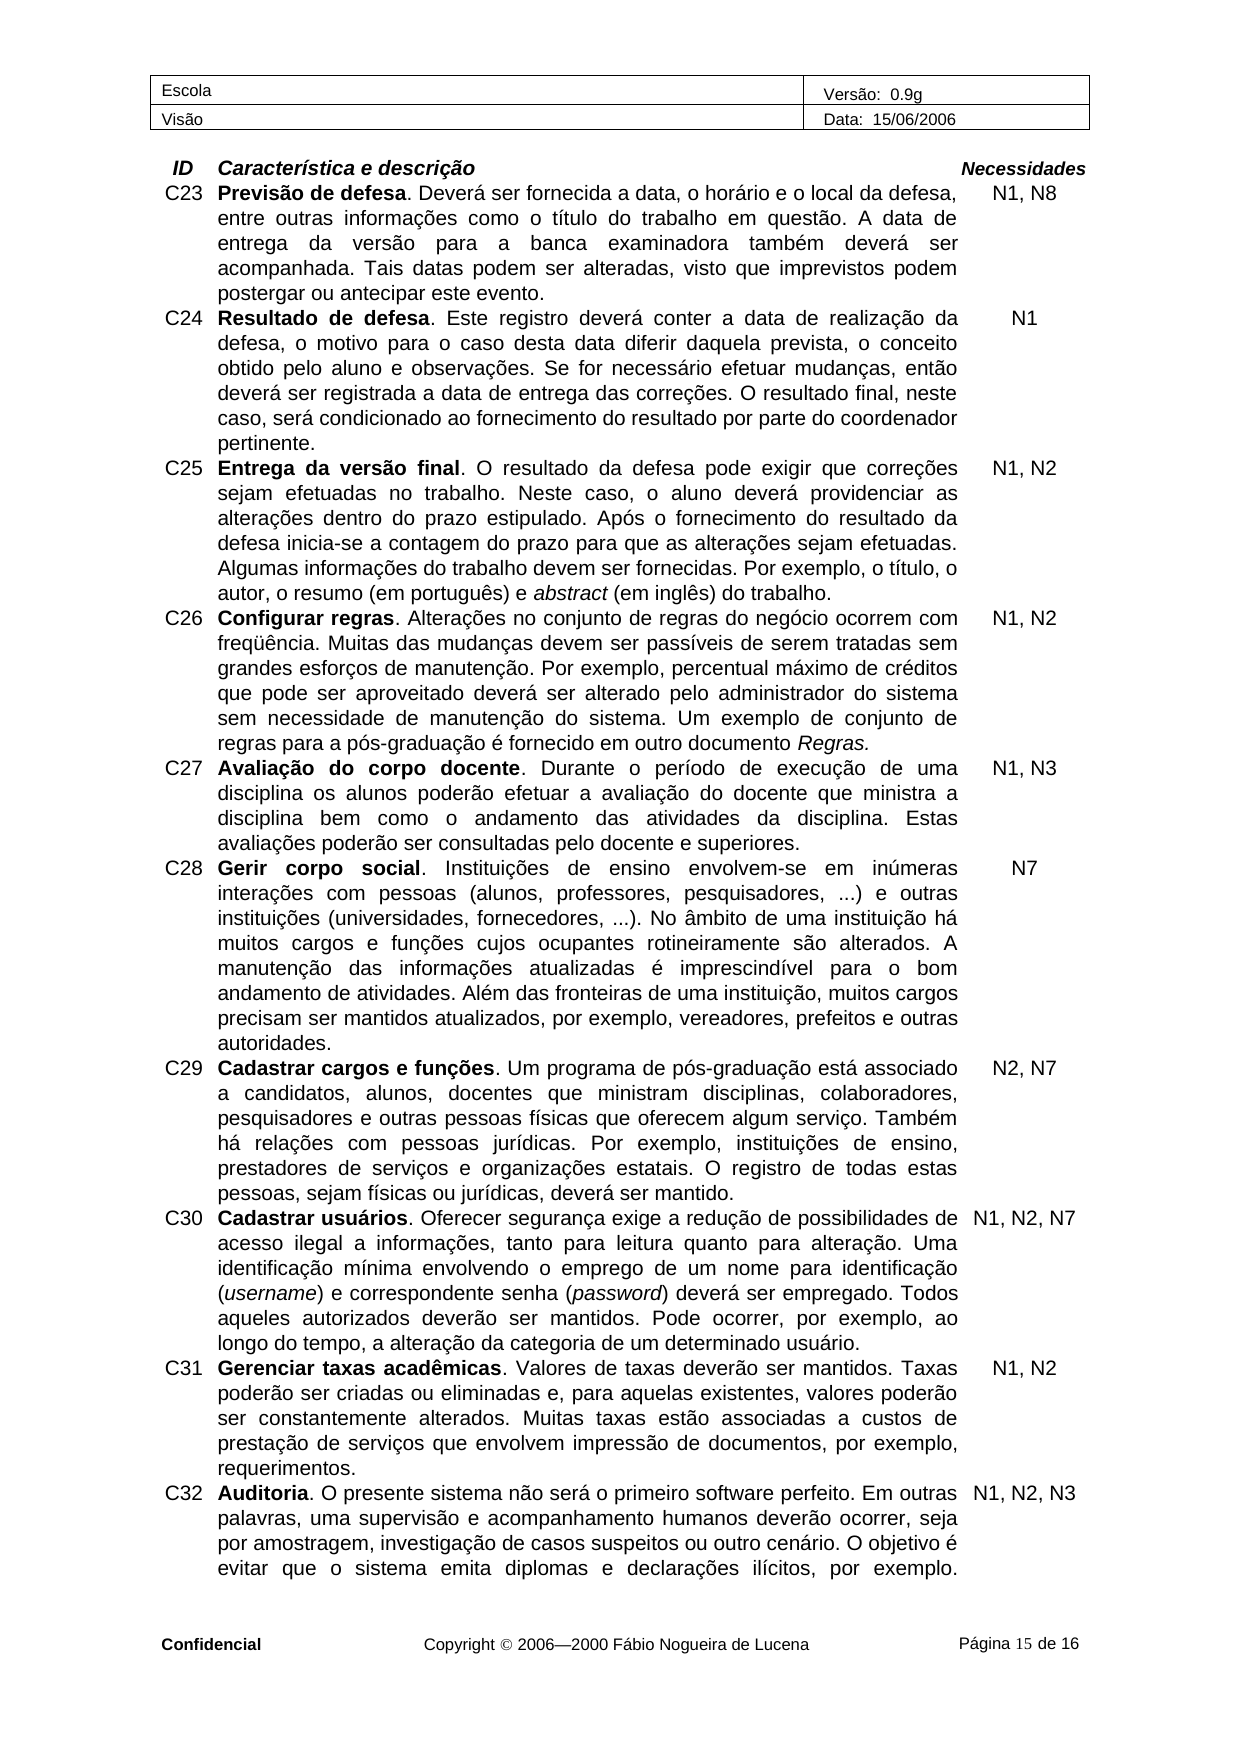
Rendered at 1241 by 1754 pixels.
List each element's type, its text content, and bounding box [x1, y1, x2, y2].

table_cell C23 [150, 179, 217, 304]
table_cell N2, N7 [959, 1054, 1090, 1204]
table_cell Entrega da versão final. O resultado da defesa pode exigir que correções sejam efetuadas no trabalho. Neste caso, o aluno deverá providenciar as alterações dentro do prazo estipulado. Após o fornecimento do resultado da defesa inicia-se a contagem do prazo para que as alterações sejam efetuadas. Algumas informações do trabalho devem ser fornecidas. Por exemplo, o título, o autor, o resumo (em português) e abstract (em inglês) do trabalho. [217, 454, 959, 604]
table_cell N1, N2 [959, 454, 1090, 604]
table_cell N1, N3 [959, 754, 1090, 854]
table_cell N1, N2 [959, 1354, 1090, 1479]
table_cell Cadastrar usuários. Oferecer segurança exige a redução de possibilidades de acesso ilegal a informações, tanto para leitura quanto para alteração. Uma identificação mínima envolvendo o emprego de um nome para identificação (username) e correspondente senha (password) deverá ser empregado. Todos aqueles autorizados deverão ser mantidos. Pode ocorrer, por exemplo, ao longo do tempo, a alteração da categoria de um determinado usuário. [217, 1204, 959, 1354]
table_cell Previsão de defesa. Deverá ser fornecida a data, o horário e o local da defesa, entre outras informações como o título do trabalho em questão. A data de entrega da versão para a banca examinadora também deverá ser acompanhada. Tais datas podem ser alteradas, visto que imprevistos podem postergar ou antecipar este evento. [217, 179, 959, 304]
table_cell C25 [150, 454, 217, 604]
table_header Necessidades [959, 154, 1090, 179]
table_cell N7 [959, 854, 1090, 1054]
table_cell N1, N2, N7 [959, 1204, 1090, 1354]
table_cell C26 [150, 604, 217, 754]
table_cell Gerir corpo social. Instituições de ensino envolvem-se em inúmeras interações com pessoas (alunos, professores, pesquisadores, ...) e outras instituições (universidades, fornecedores, ...). No âmbito de uma instituição há muitos cargos e funções cujos ocupantes rotineiramente são alterados. A manutenção das informações atualizadas é imprescindível para o bom andamento de atividades. Além das fronteiras de uma instituição, muitos cargos precisam ser mantidos atualizados, por exemplo, vereadores, prefeitos e outras autoridades. [217, 854, 959, 1054]
table_header Característica e descrição [217, 154, 959, 179]
table_cell C30 [150, 1204, 217, 1354]
table_header ID [150, 154, 217, 179]
table_cell Gerenciar taxas acadêmicas. Valores de taxas deverão ser mantidos. Taxas poderão ser criadas ou eliminadas e, para aquelas existentes, valores poderão ser constantemente alterados. Muitas taxas estão associadas a custos de prestação de serviços que envolvem impressão de documentos, por exemplo, requerimentos. [217, 1354, 959, 1479]
table_cell C27 [150, 754, 217, 854]
table_cell N1, N2, N3 [959, 1479, 1090, 1579]
table_cell Cadastrar cargos e funções. Um programa de pós-graduação está associado a candidatos, alunos, docentes que ministram disciplinas, colaboradores, pesquisadores e outras pessoas físicas que oferecem algum serviço. Também há relações com pessoas jurídicas. Por exemplo, instituições de ensino, prestadores de serviços e organizações estatais. O registro de todas estas pessoas, sejam físicas ou jurídicas, deverá ser mantido. [217, 1054, 959, 1204]
table_cell C31 [150, 1354, 217, 1479]
table_cell N1, N2 [959, 604, 1090, 754]
table_cell C32 [150, 1479, 217, 1579]
table_cell C29 [150, 1054, 217, 1204]
table_cell N1, N8 [959, 179, 1090, 304]
table_cell C24 [150, 304, 217, 454]
table_cell C28 [150, 854, 217, 1054]
table_cell Configurar regras. Alterações no conjunto de regras do negócio ocorrem com freqüência. Muitas das mudanças devem ser passíveis de serem tratadas sem grandes esforços de manutenção. Por exemplo, percentual máximo de créditos que pode ser aproveitado deverá ser alterado pelo administrador do sistema sem necessidade de manutenção do sistema. Um exemplo de conjunto de regras para a pós-graduação é fornecido em outro documento Regras. [217, 604, 959, 754]
table_cell Avaliação do corpo docente. Durante o período de execução de uma disciplina os alunos poderão efetuar a avaliação do docente que ministra a disciplina bem como o andamento das atividades da disciplina. Estas avaliações poderão ser consultadas pelo docente e superiores. [217, 754, 959, 854]
table_cell Auditoria. O presente sistema não será o primeiro software perfeito. Em outras palavras, uma supervisão e acompanhamento humanos deverão ocorrer, seja por amostragem, investigação de casos suspeitos ou outro cenário. O objetivo é evitar que o sistema emita diplomas e declarações ilícitos, por exemplo. [217, 1479, 959, 1579]
table_cell N1 [959, 304, 1090, 454]
table_cell Resultado de defesa. Este registro deverá conter a data de realização da defesa, o motivo para o caso desta data diferir daquela prevista, o conceito obtido pelo aluno e observações. Se for necessário efetuar mudanças, então deverá ser registrada a data de entrega das correções. O resultado final, neste caso, será condicionado ao fornecimento do resultado por parte do coordenador pertinente. [217, 304, 959, 454]
